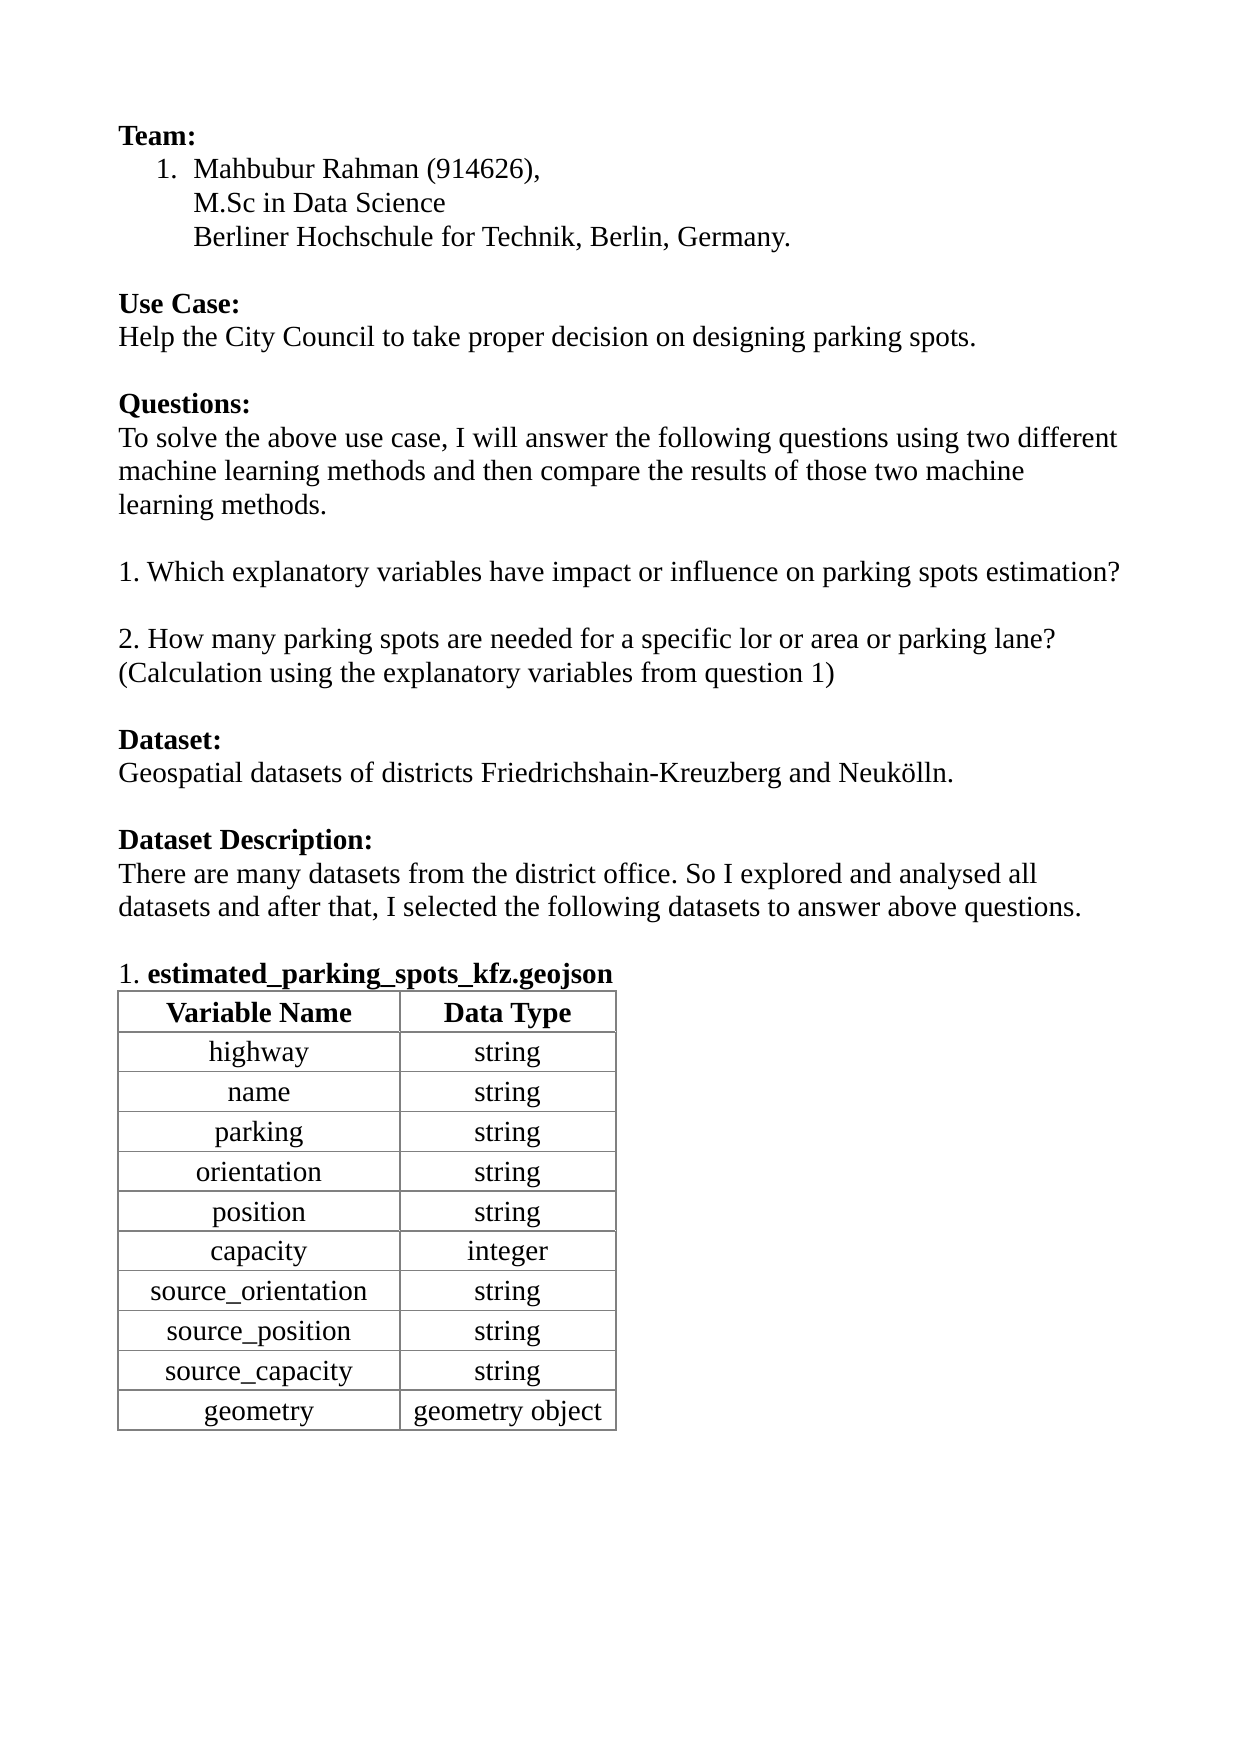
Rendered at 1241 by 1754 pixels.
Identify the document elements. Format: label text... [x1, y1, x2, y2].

table_cell string [401, 1112, 615, 1151]
text There are many datasets from the district office. So I explored and analysed all datasets and after that, I selected the following datasets to answer above questions. [118, 856, 1122, 923]
text To solve the above use case, I will answer the following questions using two different machine learning methods and then compare the results of those two machine learning methods. [118, 420, 1122, 521]
text Questions: [118, 386, 1122, 420]
table_cell geometry object [401, 1391, 615, 1429]
table_header Data Type [401, 992, 615, 1031]
list Mahbubur Rahman (914626), M.Sc in Data Science Berliner Hochschule for Technik, Berlin, Germany. [156, 152, 1122, 252]
text 1. estimated_parking_spots_kfz.geojson [118, 957, 1122, 990]
text Team: [118, 118, 1122, 152]
table_cell source_orientation [119, 1271, 399, 1310]
text Use Case: Help the City Council to take proper decision on designing parking spots. [118, 252, 1122, 353]
table_cell string [401, 1152, 615, 1190]
table_cell string [401, 1072, 615, 1111]
table_cell integer [401, 1232, 615, 1270]
table_cell parking [119, 1112, 399, 1151]
table_cell orientation [119, 1152, 399, 1190]
table_cell highway [119, 1033, 399, 1071]
table_cell position [119, 1192, 399, 1230]
table_cell name [119, 1072, 399, 1111]
table_cell source_position [119, 1311, 399, 1349]
table_cell geometry [119, 1391, 399, 1429]
table_cell capacity [119, 1232, 399, 1270]
table_cell string [401, 1271, 615, 1310]
text 1. Which explanatory variables have impact or influence on parking spots estimation? 2. How many parking spots are needed for a specific lor or area or parking lane? (Calculation using the explanatory variables from question 1) [118, 554, 1122, 688]
table_cell string [401, 1033, 615, 1071]
table_cell string [401, 1311, 615, 1349]
table_cell string [401, 1192, 615, 1230]
table_header Variable Name [119, 992, 399, 1031]
text Dataset Description: [118, 822, 1122, 856]
table_cell source_capacity [119, 1351, 399, 1389]
text Dataset: Geospatial datasets of districts Friedrichshain-Kreuzberg and Neukölln. [118, 688, 1122, 789]
table_cell string [401, 1351, 615, 1389]
